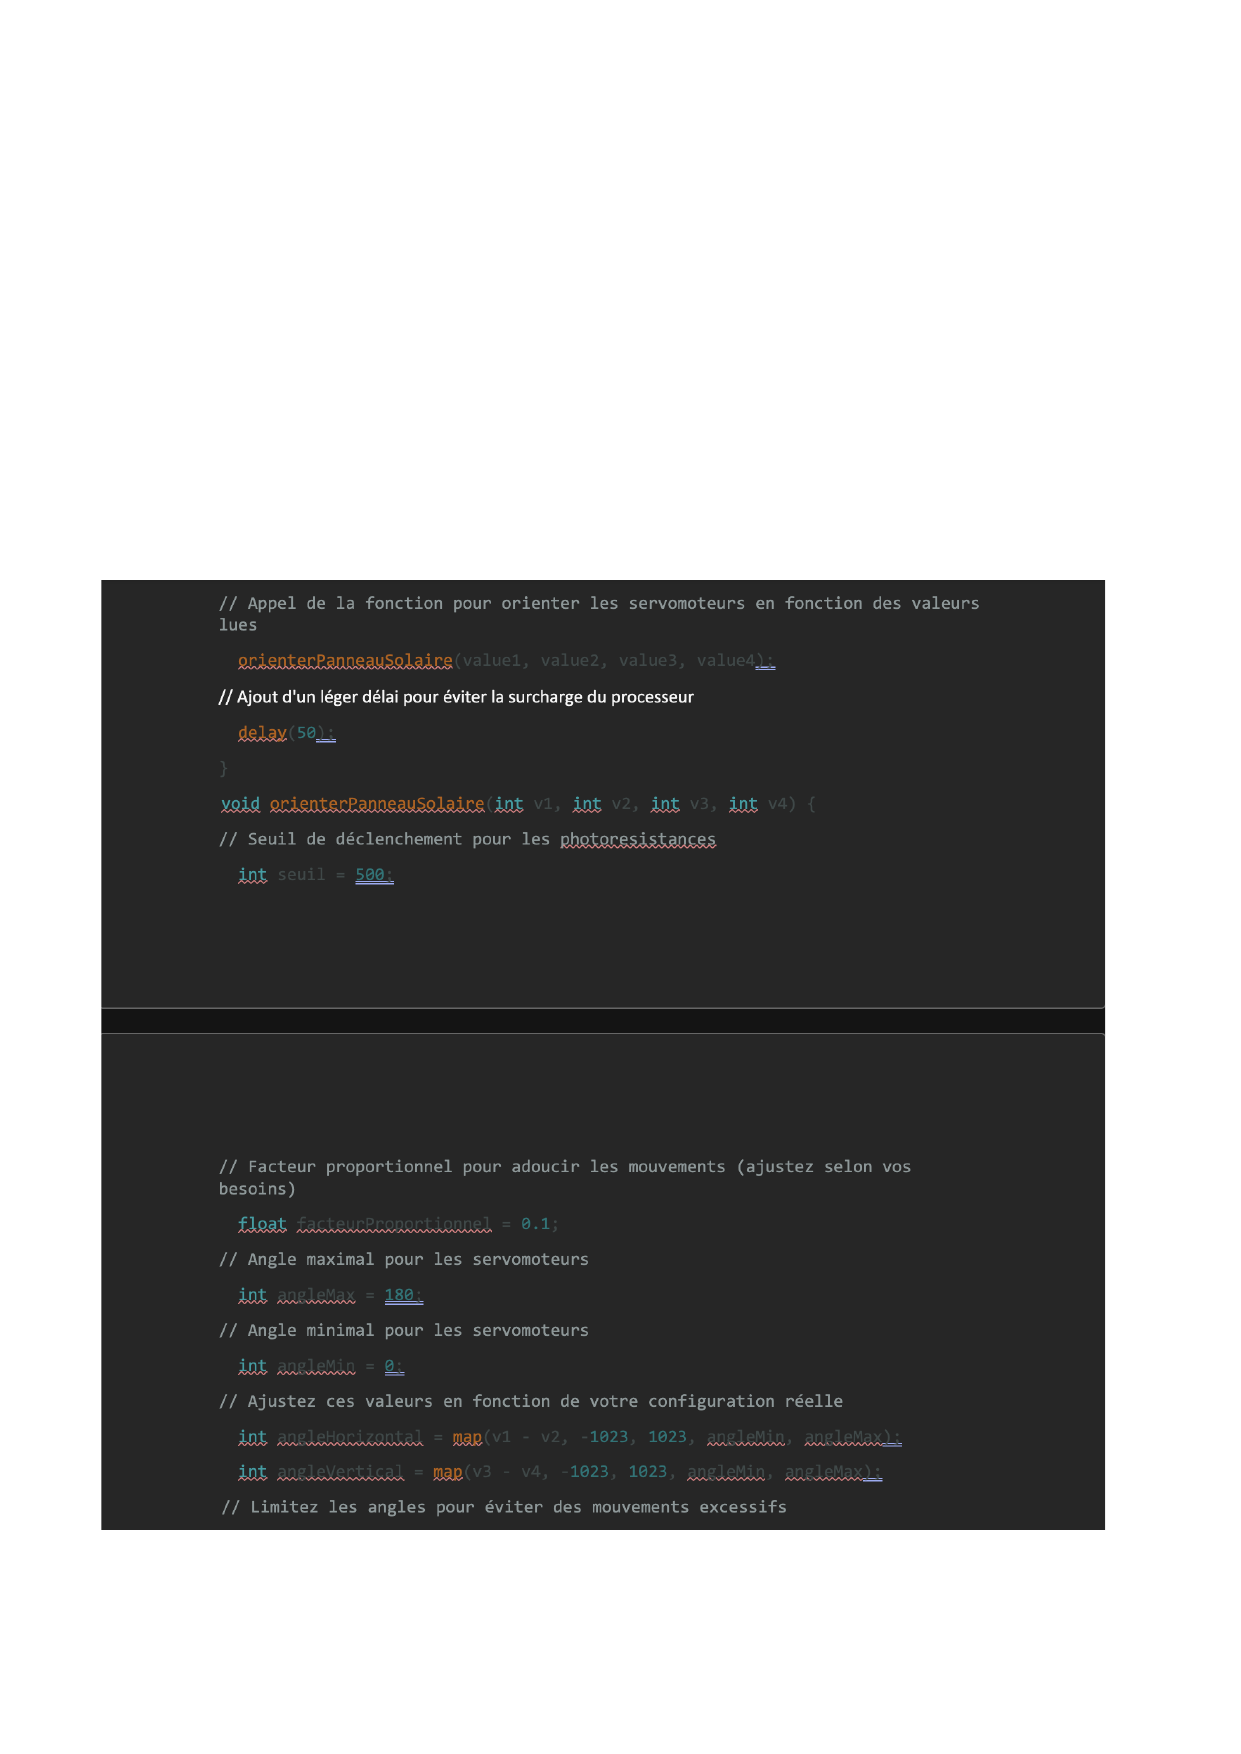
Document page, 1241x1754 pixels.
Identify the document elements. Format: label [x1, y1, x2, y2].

picture [101, 580, 1106, 1530]
